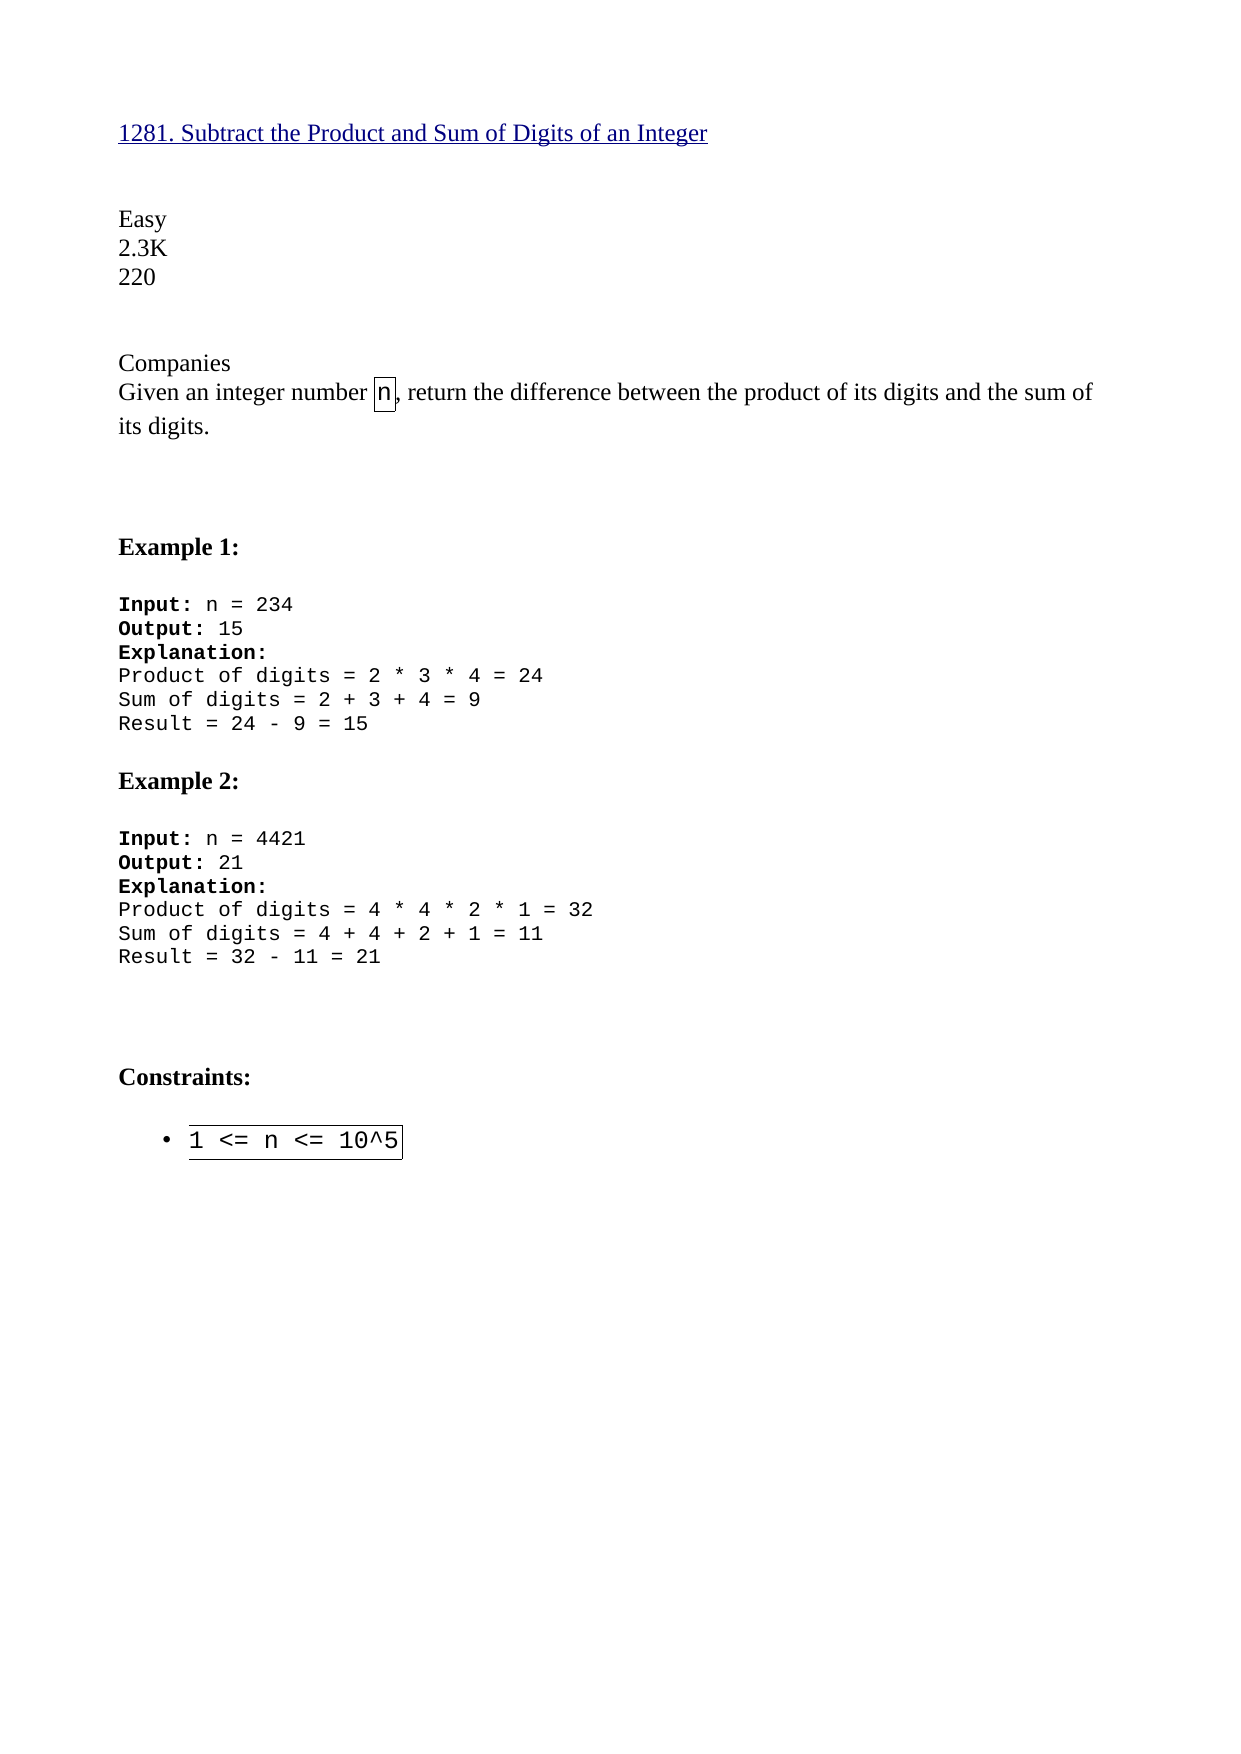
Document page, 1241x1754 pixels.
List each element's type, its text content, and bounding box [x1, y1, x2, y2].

text Input: n = 234 [118, 594, 1122, 618]
text Sum of digits = 2 + 3 + 4 = 9 [118, 689, 1122, 713]
text Product of digits = 4 * 4 * 2 * 1 = 32 [118, 899, 1122, 923]
text Example 1: [118, 532, 1122, 561]
text Product of digits = 2 * 3 * 4 = 24 [118, 665, 1122, 689]
text Example 2: [118, 766, 1122, 794]
text Result = 32 - 11 = 21 [118, 947, 1122, 970]
text Given an integer number n, return the difference between the product of its digits and the sum of its digits. [118, 377, 1122, 440]
text Input: n = 4421 [118, 828, 1122, 852]
text Explanation: [118, 642, 1122, 665]
text Companies [118, 348, 1122, 377]
text 1281. Subtract the Product and Sum of Digits of an Integer [118, 118, 1122, 147]
text Sum of digits = 4 + 4 + 2 + 1 = 11 [118, 923, 1122, 947]
text Result = 24 - 9 = 15 [118, 713, 1122, 736]
text Easy [118, 204, 1122, 233]
text Constraints: [118, 1062, 1122, 1091]
text Output: 15 [118, 618, 1122, 642]
text Explanation: [118, 876, 1122, 899]
text Output: 21 [118, 852, 1122, 876]
text 220 [118, 262, 1122, 291]
list 1 <= n <= 10^5 [162, 1125, 402, 1159]
list [403, 1125, 1122, 1159]
text 2.3K [118, 233, 1122, 262]
